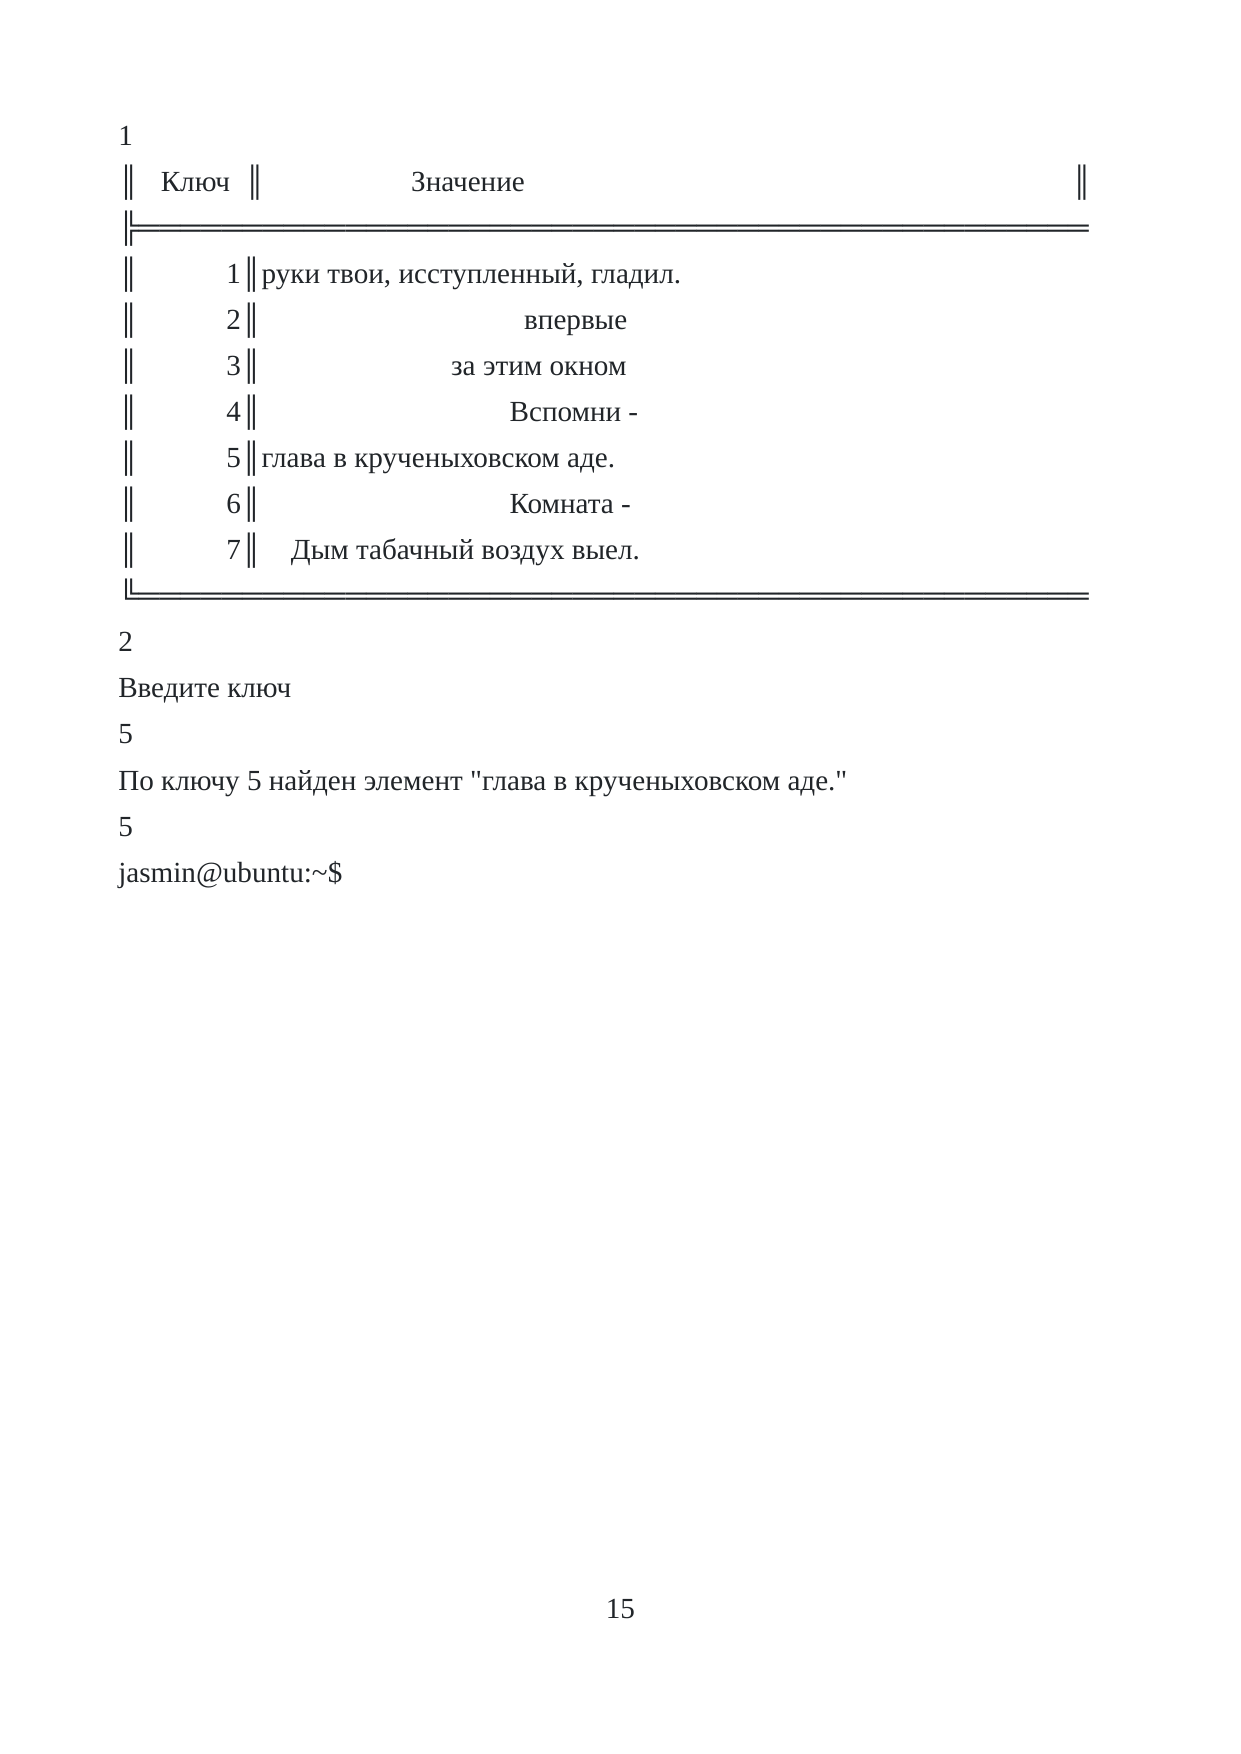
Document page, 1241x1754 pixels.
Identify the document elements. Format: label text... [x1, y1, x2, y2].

text ║ 2║ впервые [132, 302, 248, 336]
text ║ 4║ Вспомни - [132, 394, 248, 428]
text ║ 6║ Комната - [132, 486, 248, 520]
text ║ 2║ впервые [255, 302, 1122, 336]
text ╚══════════════════════════════════════════════ [118, 578, 1122, 612]
text ║ 3║ за этим окном [255, 348, 1122, 382]
text Введите ключ [118, 671, 1122, 704]
text 2 [118, 624, 1122, 658]
text 1 [118, 118, 1122, 152]
text По ключу 5 найден элемент "глава в крученыховском аде." [118, 763, 1122, 796]
text ║ 5║глава в крученыховском аде. [132, 440, 248, 474]
text ║ 6║ Комната - [255, 486, 1122, 520]
text jasmin@ubuntu:~$ [118, 855, 1122, 888]
text ║ Ключ ║ Значение ║ [132, 164, 251, 198]
text ║ 1║руки твои, исступленный, гладил. [132, 256, 248, 290]
text ║ Ключ ║ Значение ║ [258, 164, 1078, 198]
text ║ 3║ за этим окном [132, 348, 248, 382]
text ╠══════════════════════════════════════════════ [127, 210, 1122, 244]
text ║ 7║ Дым табачный воздух выел. [255, 532, 1122, 566]
text ║ 4║ Вспомни - [255, 394, 1122, 428]
text 5 [118, 717, 1122, 750]
text 5 [118, 809, 1122, 842]
text ║ 5║глава в крученыховском аде. [255, 440, 1122, 474]
text ║ Ключ ║ Значение ║ [1085, 164, 1122, 198]
text ║ 7║ Дым табачный воздух выел. [132, 532, 248, 566]
text ║ 1║руки твои, исступленный, гладил. [255, 256, 1122, 290]
text 15 [118, 1591, 1122, 1625]
